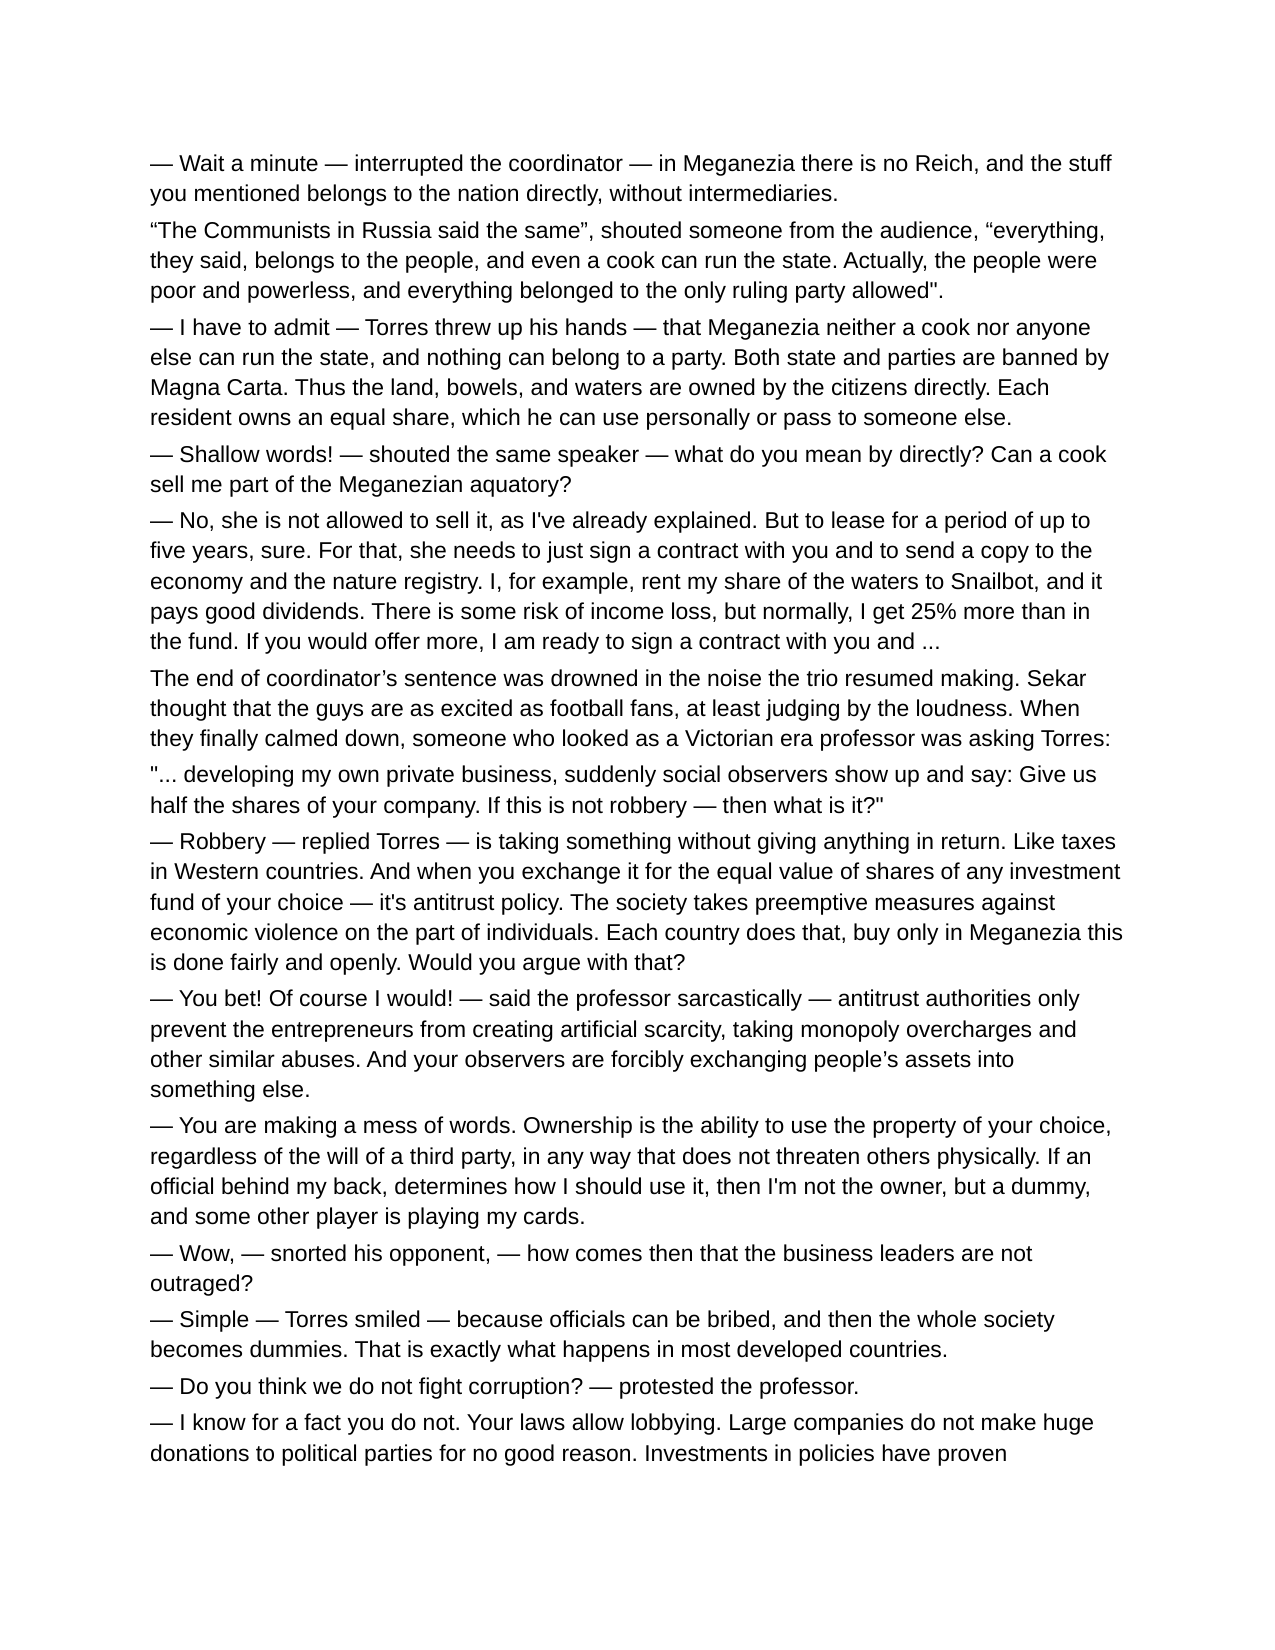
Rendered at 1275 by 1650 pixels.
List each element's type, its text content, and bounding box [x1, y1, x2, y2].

text The end of coordinator’s sentence was drowned in the noise the trio resumed making. Sekar thought that the guys are as excited as football fans, at least judging by the loudness. When they finally calmed down, someone who looked as a Victorian era professor was asking Torres: [150, 664, 1125, 751]
text — Wow, — snorted his opponent, — how comes then that the business leaders are not outraged? [150, 1239, 1125, 1296]
text — I have to admit — Torres threw up his hands — that Meganezia neither a cook nor anyone else can run the state, and nothing can belong to a party. Both state and parties are banned by Magna Carta. Thus the land, bowels, and waters are owned by the citizens directly. Each resident owns an equal share, which he can use personally or pass to someone else. [150, 313, 1125, 431]
text — Wait a minute — interrupted the coordinator — in Meganezia there is no Reich, and the stuff you mentioned belongs to the nation directly, without intermediaries. [150, 150, 1125, 207]
text — No, she is not allowed to sell it, as I've already explained. But to lease for a period of up to five years, sure. For that, she needs to just sign a contract with you and to send a copy to the economy and the nature registry. I, for example, rent my share of the waters to Snailbot, and it pays good dividends. There is some risk of income loss, but normally, I get 25% more than in the fund. If you would offer more, I am ready to sign a contract with you and ... [150, 507, 1125, 654]
text "... developing my own private business, suddenly social observers show up and say: Give us half the shares of your company. If this is not robbery — then what is it?" [150, 761, 1125, 818]
text — You bet! Of course I would! — said the professor sarcastically — antitrust authorities only prevent the entrepreneurs from creating artificial scarcity, taking monopoly overcharges and other similar abuses. And your observers are forcibly exchanging people’s assets into something else. [150, 985, 1125, 1102]
text “The Communists in Russia said the same”, shouted someone from the audience, “everything, they said, belongs to the people, and even a cook can run the state. Actually, the people were poor and powerless, and everything belonged to the only ruling party allowed". [150, 217, 1125, 303]
text — Shallow words! — shouted the same speaker — what do you mean by directly? Can a cook sell me part of the Meganezian aquatory? [150, 441, 1125, 497]
text — I know for a fact you do not. Your laws allow lobbying. Large companies do not make huge donations to political parties for no good reason. Investments in policies have proven [150, 1409, 1125, 1466]
text — Do you think we do not fight corruption? — protested the professor. [150, 1373, 1125, 1399]
text — Robbery — replied Torres — is taking something without giving anything in return. Like taxes in Western countries. And when you exchange it for the equal value of shares of any investment fund of your choice — it's antitrust policy. The society takes preemptive measures against economic violence on the part of individuals. Each country does that, buy only in Meganezia this is done fairly and openly. Would you argue with that? [150, 828, 1125, 975]
text — Simple — Torres smiled — because officials can be bribed, and then the whole society becomes dummies. That is exactly what happens in most developed countries. [150, 1306, 1125, 1363]
text — You are making a mess of words. Ownership is the ability to use the property of your choice, regardless of the will of a third party, in any way that does not threaten others physically. If an official behind my back, determines how I should use it, then I'm not the owner, but a dummy, and some other player is playing my cards. [150, 1112, 1125, 1229]
